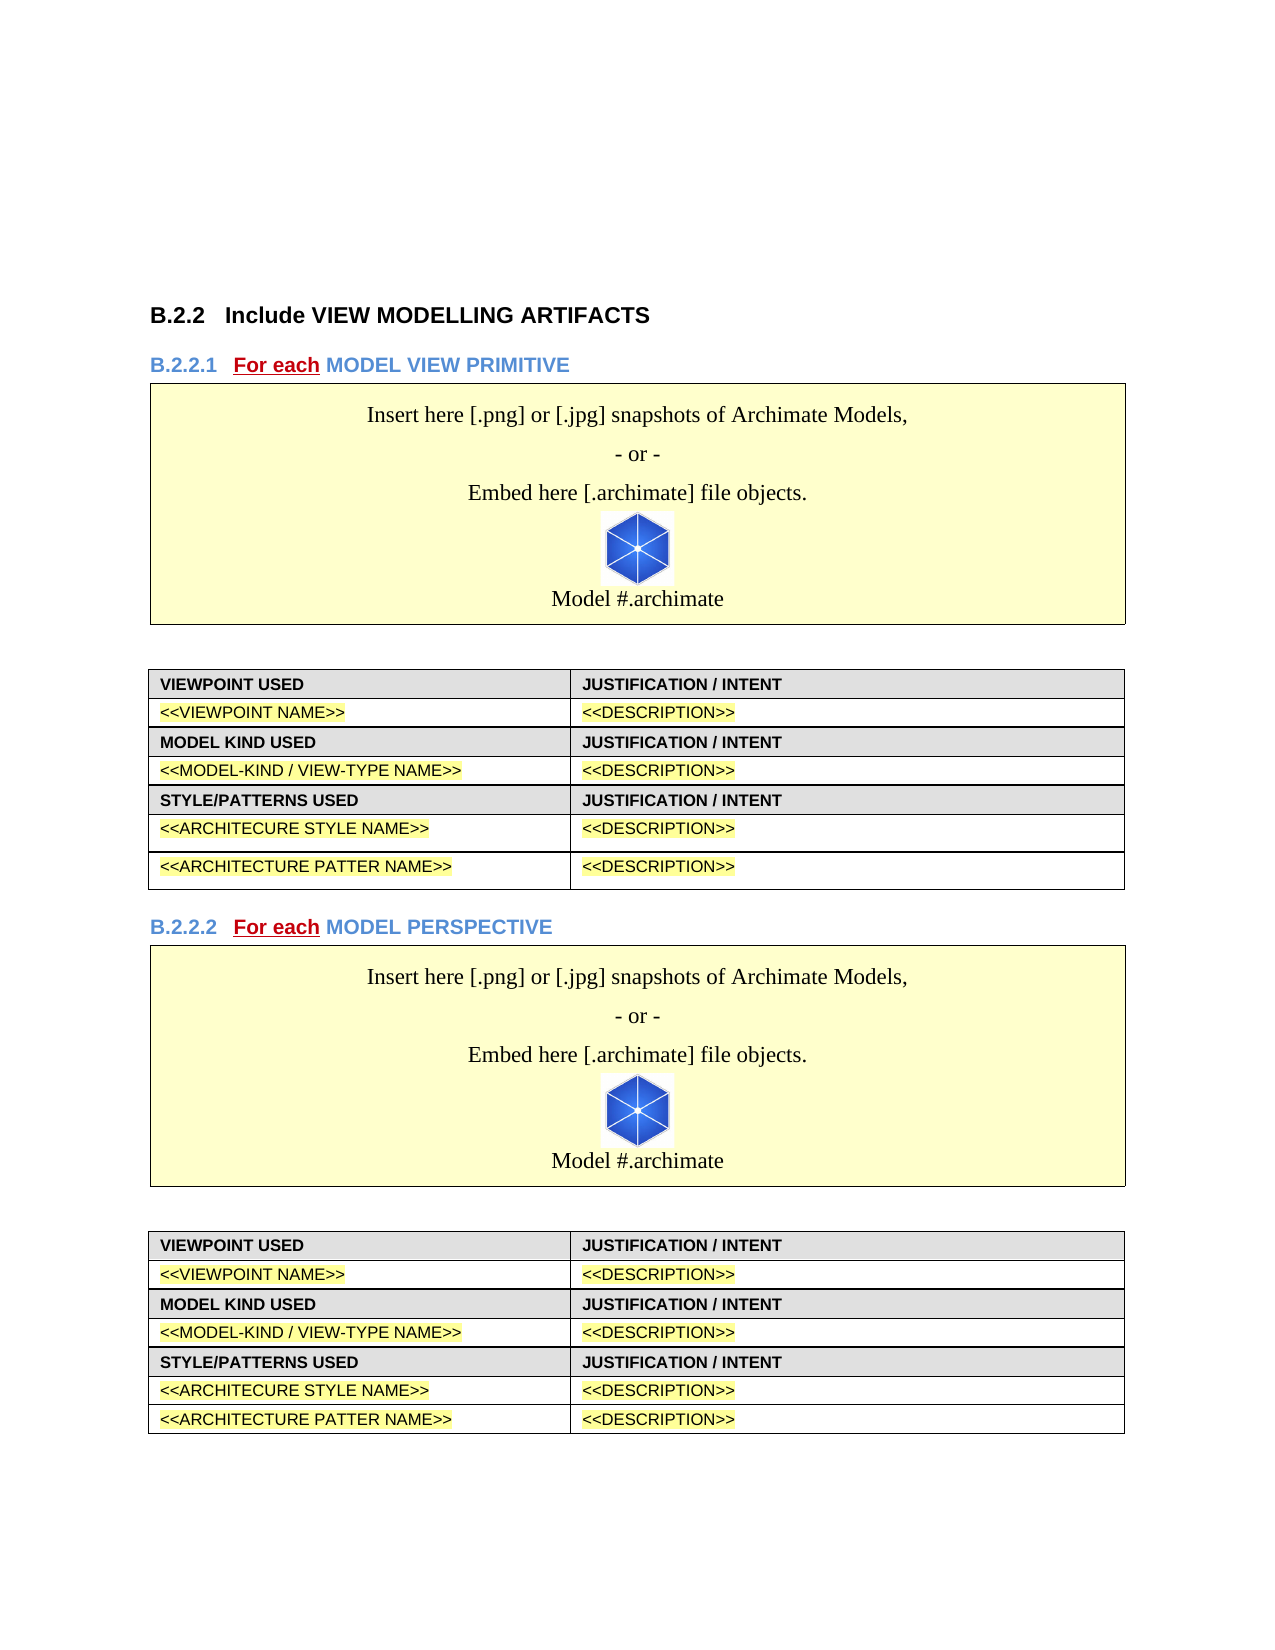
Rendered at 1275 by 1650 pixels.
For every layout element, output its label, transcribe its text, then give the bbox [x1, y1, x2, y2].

table_header Insert here [.png] or [.jpg] snapshots of Archimate Models, - or - Embed here [.archimate] file objects. [151, 946, 1125, 1147]
table_cell <<DESCRIPTION>> [571, 1319, 1124, 1346]
table_cell <<VIEWPOINT NAME>> [149, 1261, 570, 1288]
table_cell <<DESCRIPTION>> [571, 699, 1124, 726]
table_header JUSTIFICATION / INTENT [571, 1348, 1124, 1376]
table_header JUSTIFICATION / INTENT [571, 1232, 1124, 1259]
subtitle For each MODEL VIEW PRIMITIVE [150, 353, 1125, 377]
table_header Model #.archimate [151, 1148, 1125, 1186]
table_cell <<DESCRIPTION>> [571, 1377, 1124, 1404]
table_cell <<ARCHITECTURE PATTER NAME>> [149, 853, 570, 889]
table_cell <<ARCHITECURE STYLE NAME>> [149, 815, 570, 851]
table_header STYLE/PATTERNS USED [149, 1348, 570, 1376]
picture [600, 1073, 675, 1148]
table_header JUSTIFICATION / INTENT [571, 670, 1124, 698]
table_header Insert here [.png] or [.jpg] snapshots of Archimate Models, - or - Embed here [.archimate] file objects. Model #.archimate [151, 384, 1125, 624]
table_header MODEL KIND USED [149, 728, 570, 756]
subtitle Include VIEW MODELLING ARTIFACTS [150, 302, 1125, 328]
table_cell <<MODEL-KIND / VIEW-TYPE NAME>> [149, 757, 570, 784]
table_header VIEWPOINT USED [149, 1232, 570, 1259]
table_cell <<DESCRIPTION>> [571, 1405, 1124, 1433]
table_cell <<ARCHITECURE STYLE NAME>> [149, 1377, 570, 1404]
table_cell <<MODEL-KIND / VIEW-TYPE NAME>> [149, 1319, 570, 1346]
table_header JUSTIFICATION / INTENT [571, 728, 1124, 756]
subtitle For each MODEL PERSPECTIVE [150, 915, 1125, 939]
picture [600, 511, 675, 586]
table_header JUSTIFICATION / INTENT [571, 1290, 1124, 1318]
table_cell <<DESCRIPTION>> [571, 815, 1124, 851]
table_header VIEWPOINT USED [149, 670, 570, 698]
table_cell <<DESCRIPTION>> [571, 853, 1124, 889]
table_header MODEL KIND USED [149, 1290, 570, 1318]
table_header STYLE/PATTERNS USED [149, 786, 570, 814]
table_cell <<ARCHITECTURE PATTER NAME>> [149, 1405, 570, 1433]
table_header JUSTIFICATION / INTENT [571, 786, 1124, 814]
table_cell <<VIEWPOINT NAME>> [149, 699, 570, 726]
table_cell <<DESCRIPTION>> [571, 1261, 1124, 1288]
table_cell <<DESCRIPTION>> [571, 757, 1124, 784]
